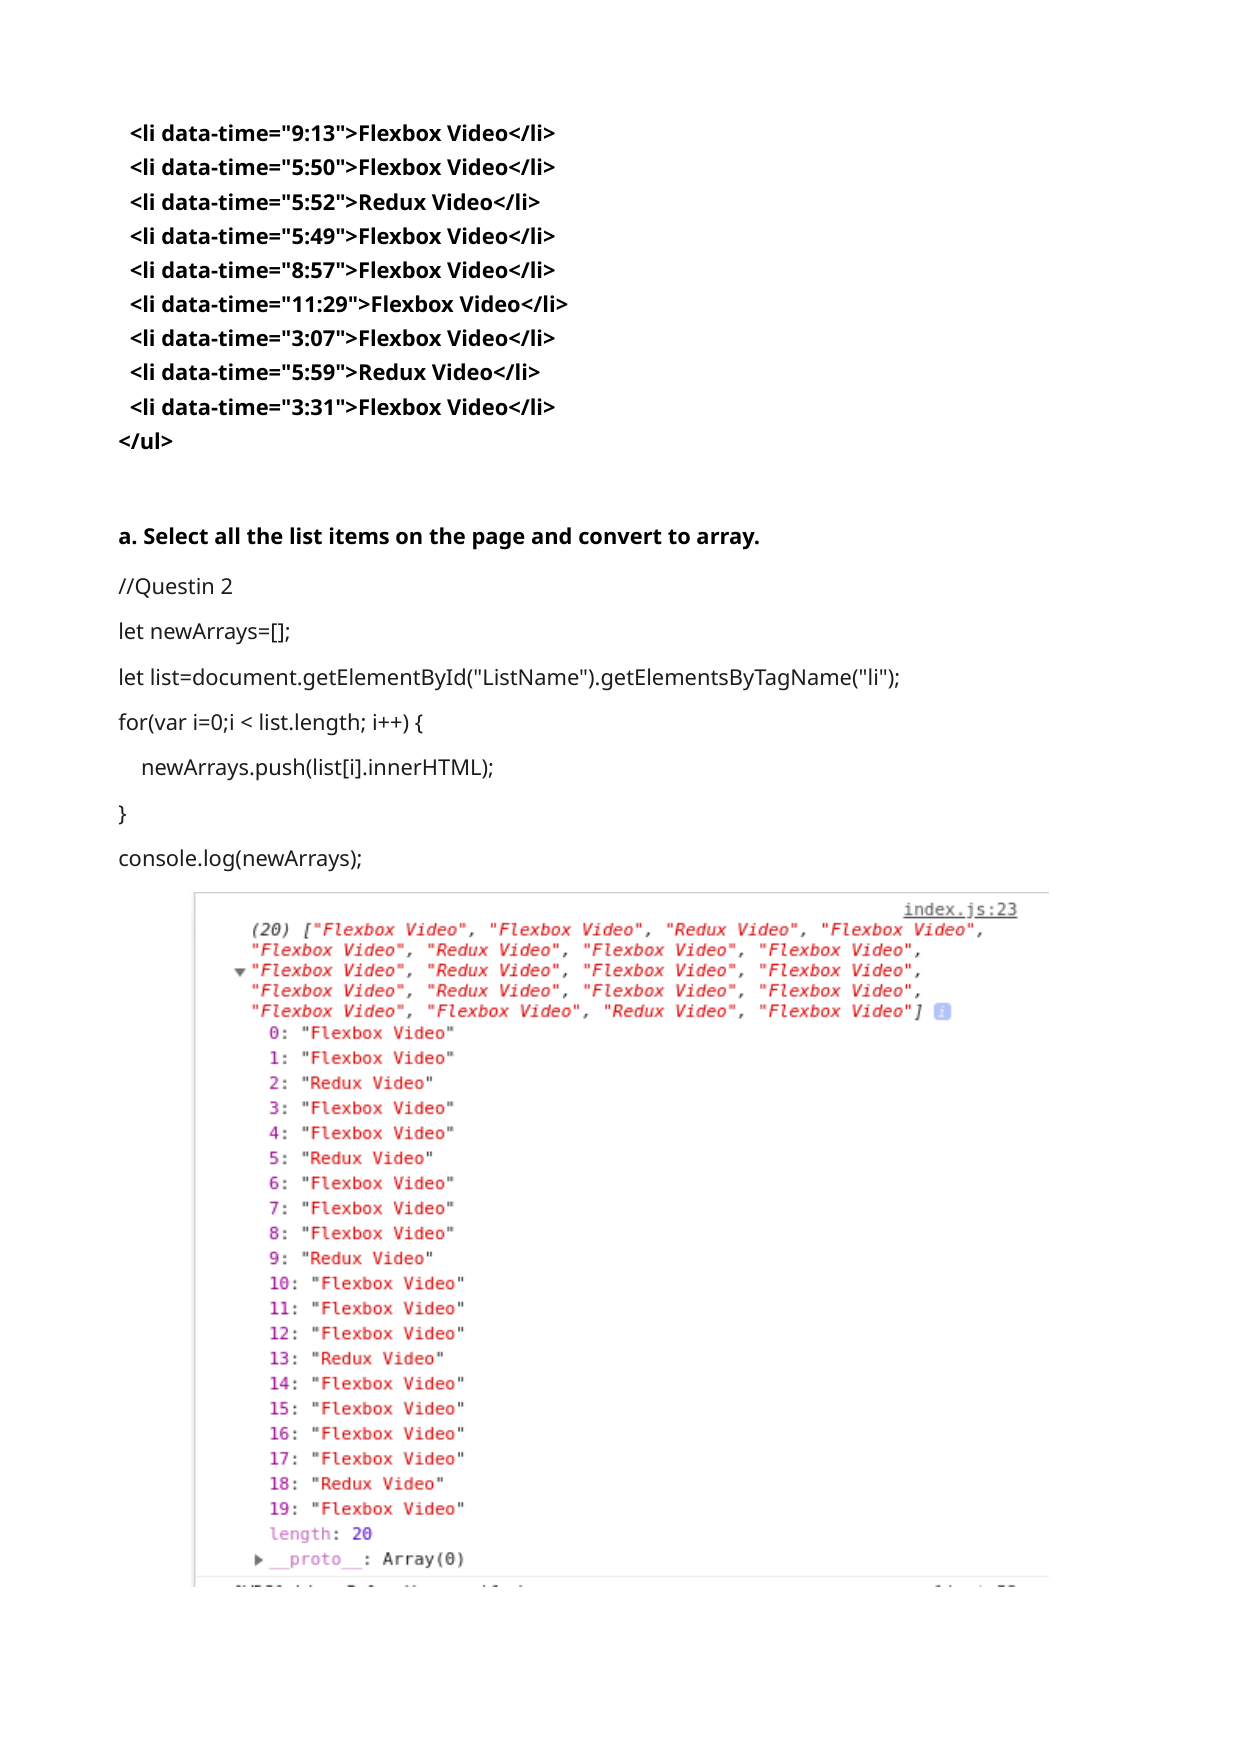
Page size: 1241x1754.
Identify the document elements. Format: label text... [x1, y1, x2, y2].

text for(var i=0;i < list.length; i++) { [118, 707, 1122, 737]
text newArrays.push(list[i].innerHTML); [118, 752, 1122, 782]
text console.log(newArrays); [118, 843, 1122, 873]
text <li data-time="9:13">Flexbox Video</li> <li data-time="5:50">Flexbox Video</li> <li data-time="5:52">Redux Video</li> <li data-time="5:49">Flexbox Video</li> <li data-time="8:57">Flexbox Video</li> <li data-time="11:29">Flexbox Video</li> <li data-time="3:07">Flexbox Video</li> <li data-time="5:59">Redux Video</li> <li data-time="3:31">Flexbox Video</li> </ul> [118, 118, 1122, 455]
text } [118, 798, 1122, 827]
picture [191, 892, 1049, 1587]
text a. Select all the list items on the page and convert to array. [118, 521, 1122, 551]
text let newArrays=[]; [118, 616, 1122, 646]
text //Questin 2 [118, 571, 1122, 600]
text let list=document.getElementById("ListName").getElementsByTagName("li"); [118, 661, 1122, 691]
